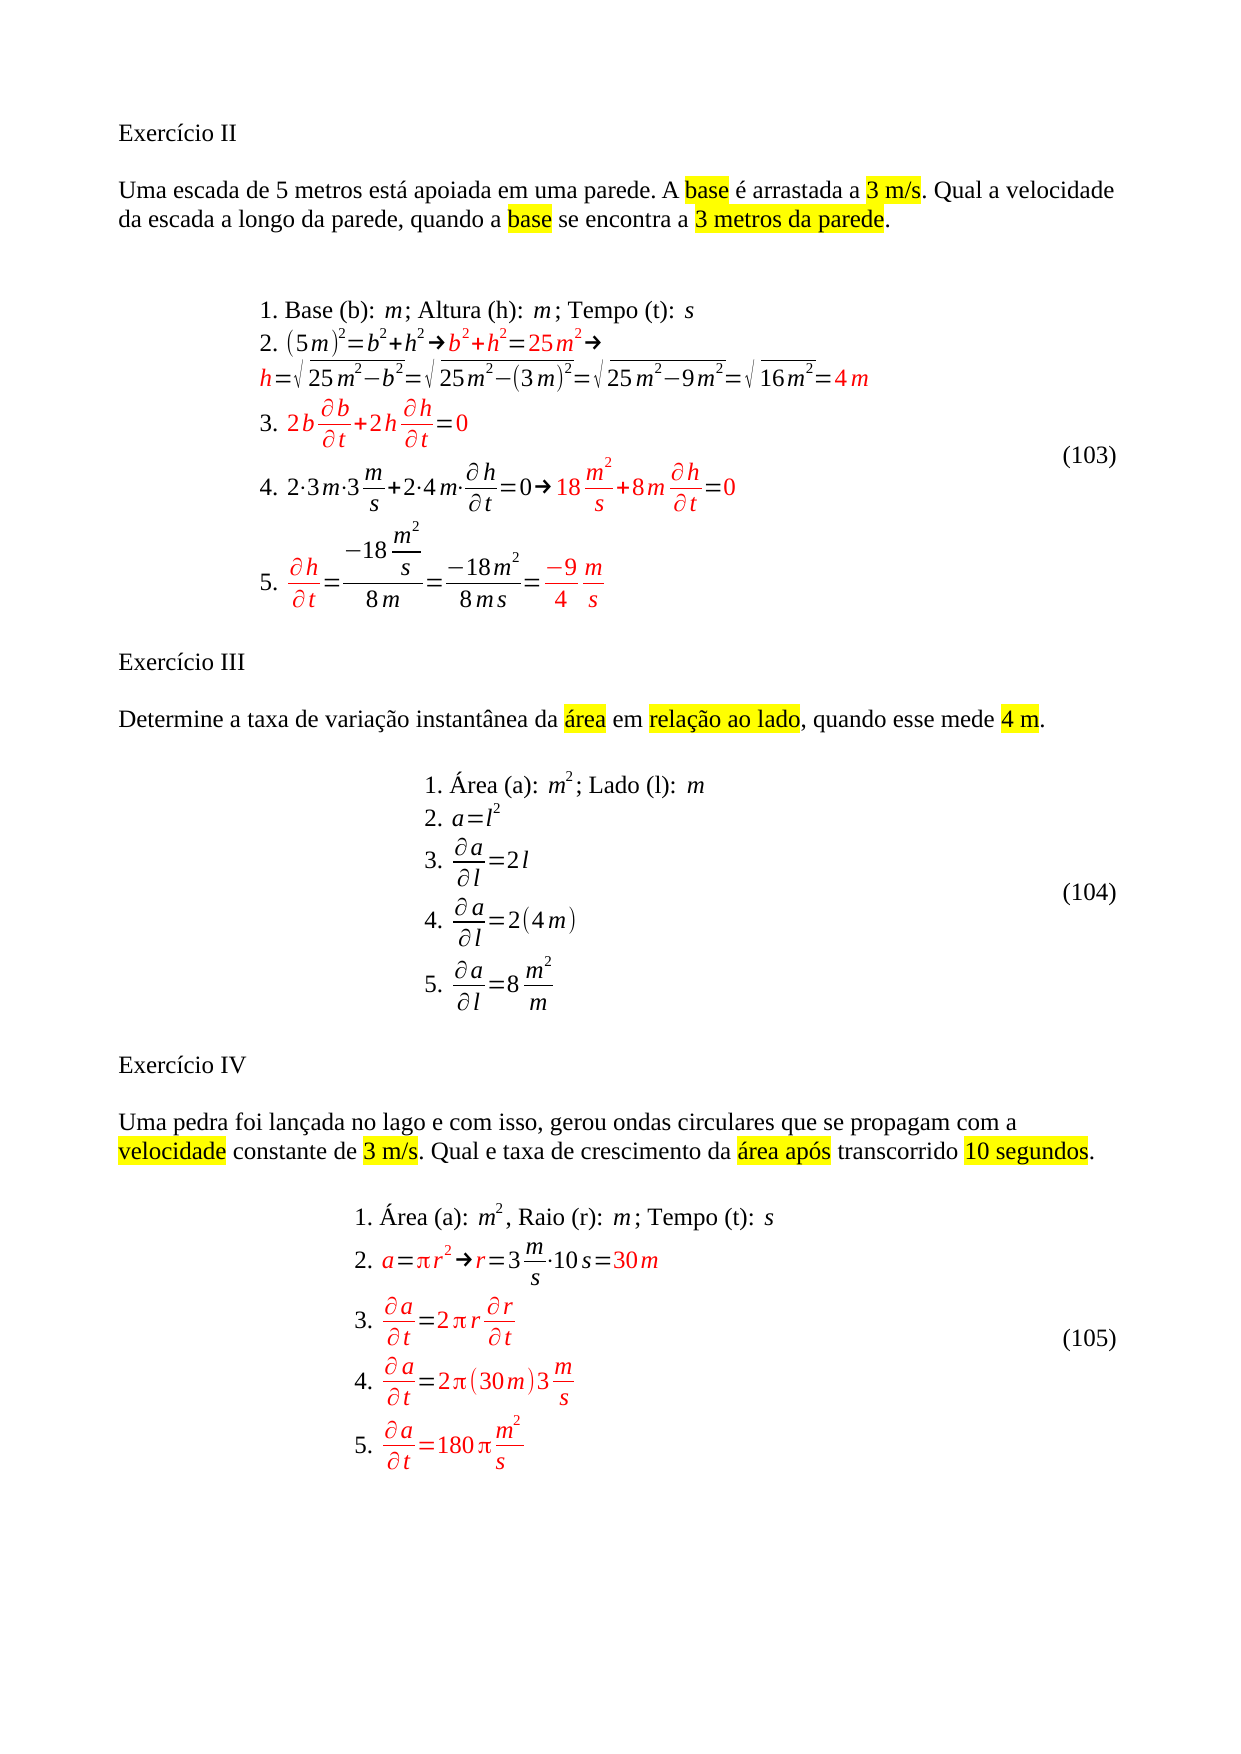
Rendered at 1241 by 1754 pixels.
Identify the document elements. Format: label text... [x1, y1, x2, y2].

text Exercício III [118, 647, 1122, 676]
text Exercício IV [118, 1050, 1122, 1079]
text Uma pedra foi lançada no lago e com isso, gerou ondas circulares que se propagam com a velocidade constante de 3 m/s. Qual e taxa de crescimento da área após transcorrido 10 segundos. [118, 1107, 1122, 1165]
text Determine a taxa de variação instantânea da área em relação ao lado, quando esse mede 4 m. [118, 704, 1122, 733]
table_header [118, 291, 1010, 618]
text Uma escada de 5 metros está apoiada em uma parede. A base é arrastada a 3 m/s. Qual a velocidade da escada a longo da parede, quando a base se encontra a 3 metros da parede. [118, 176, 1122, 233]
text Exercício II [118, 118, 1122, 147]
table_header (104) [1010, 762, 1122, 1021]
table_header [118, 762, 1010, 1021]
table_header (103) [1010, 291, 1122, 618]
table_header [118, 1194, 1010, 1481]
table_header (105) [1010, 1194, 1122, 1481]
